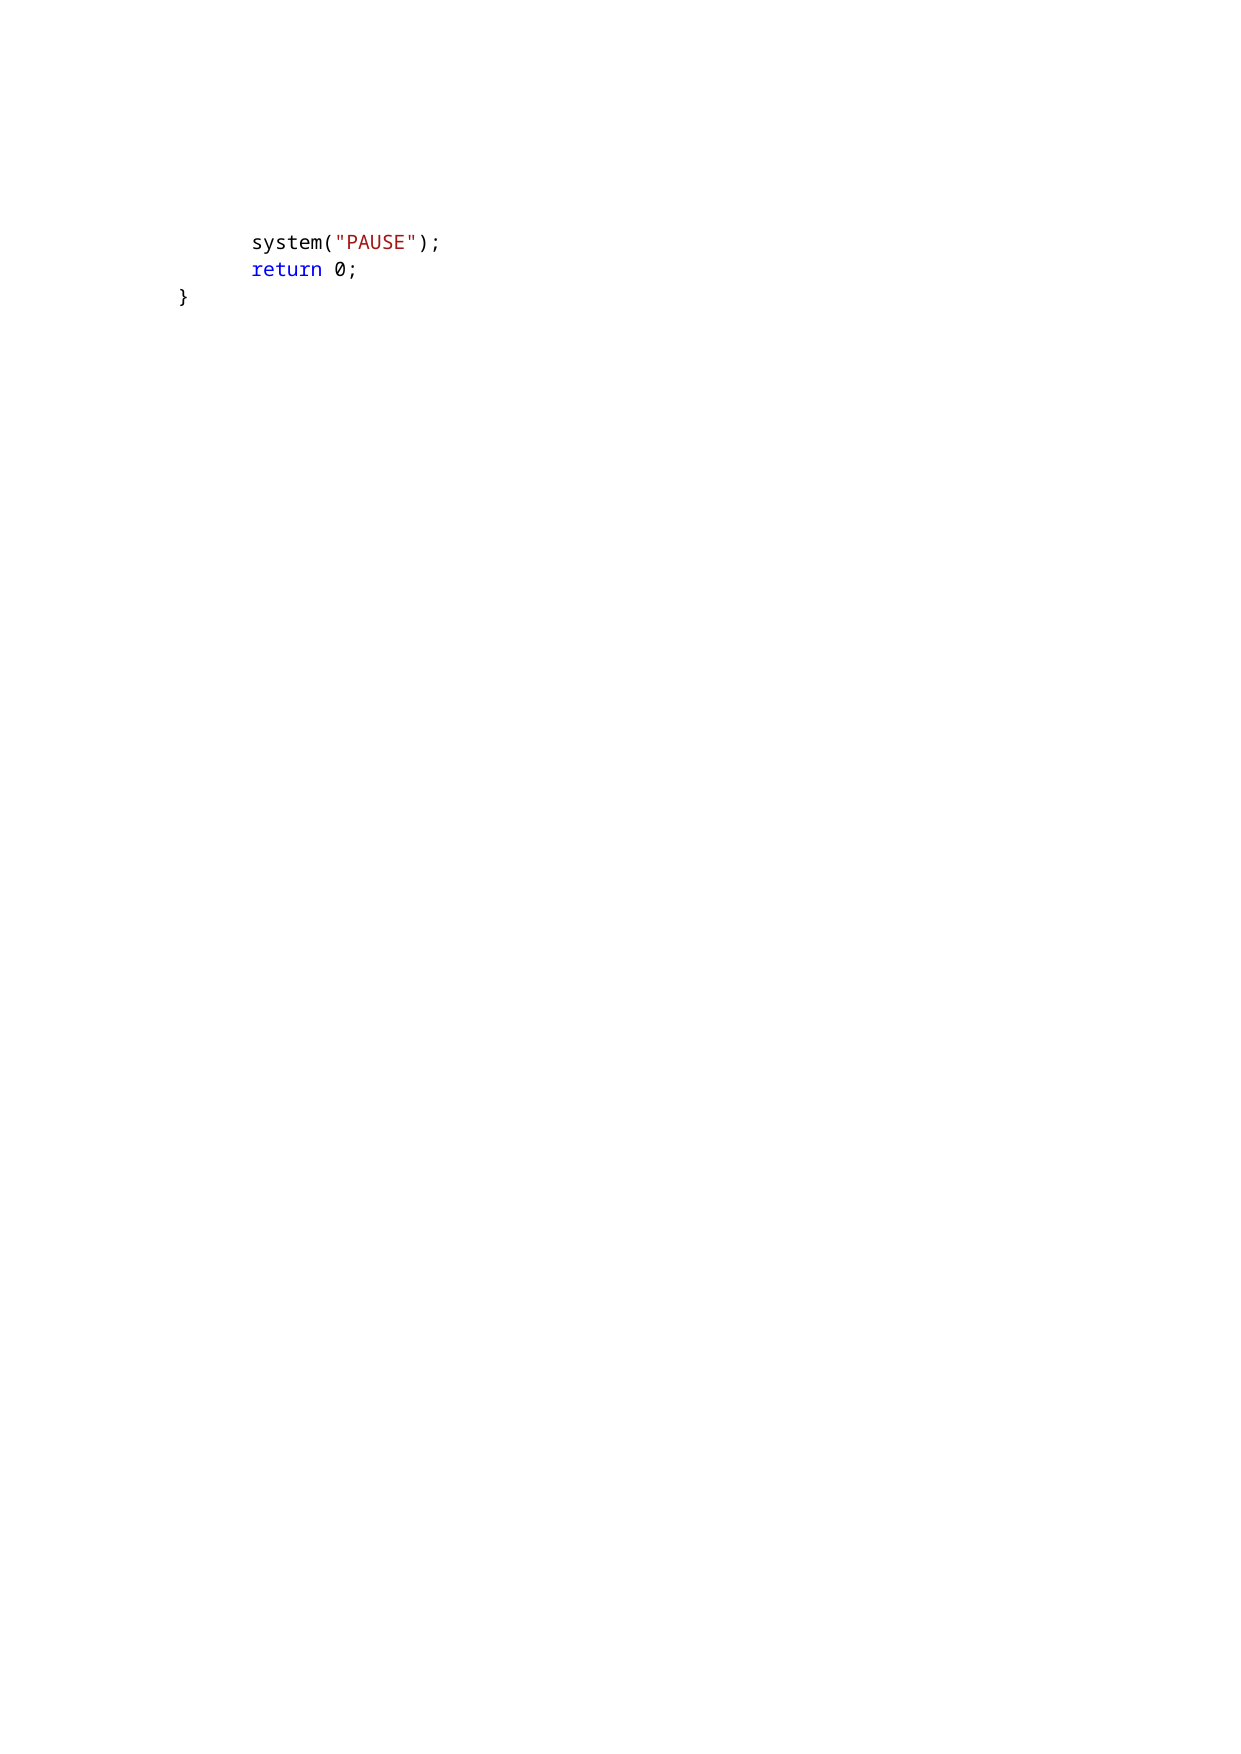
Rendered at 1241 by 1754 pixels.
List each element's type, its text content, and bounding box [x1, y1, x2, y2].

text return 0; [177, 256, 1063, 282]
text } [177, 282, 1063, 309]
text system("PAUSE"); [177, 228, 1063, 256]
